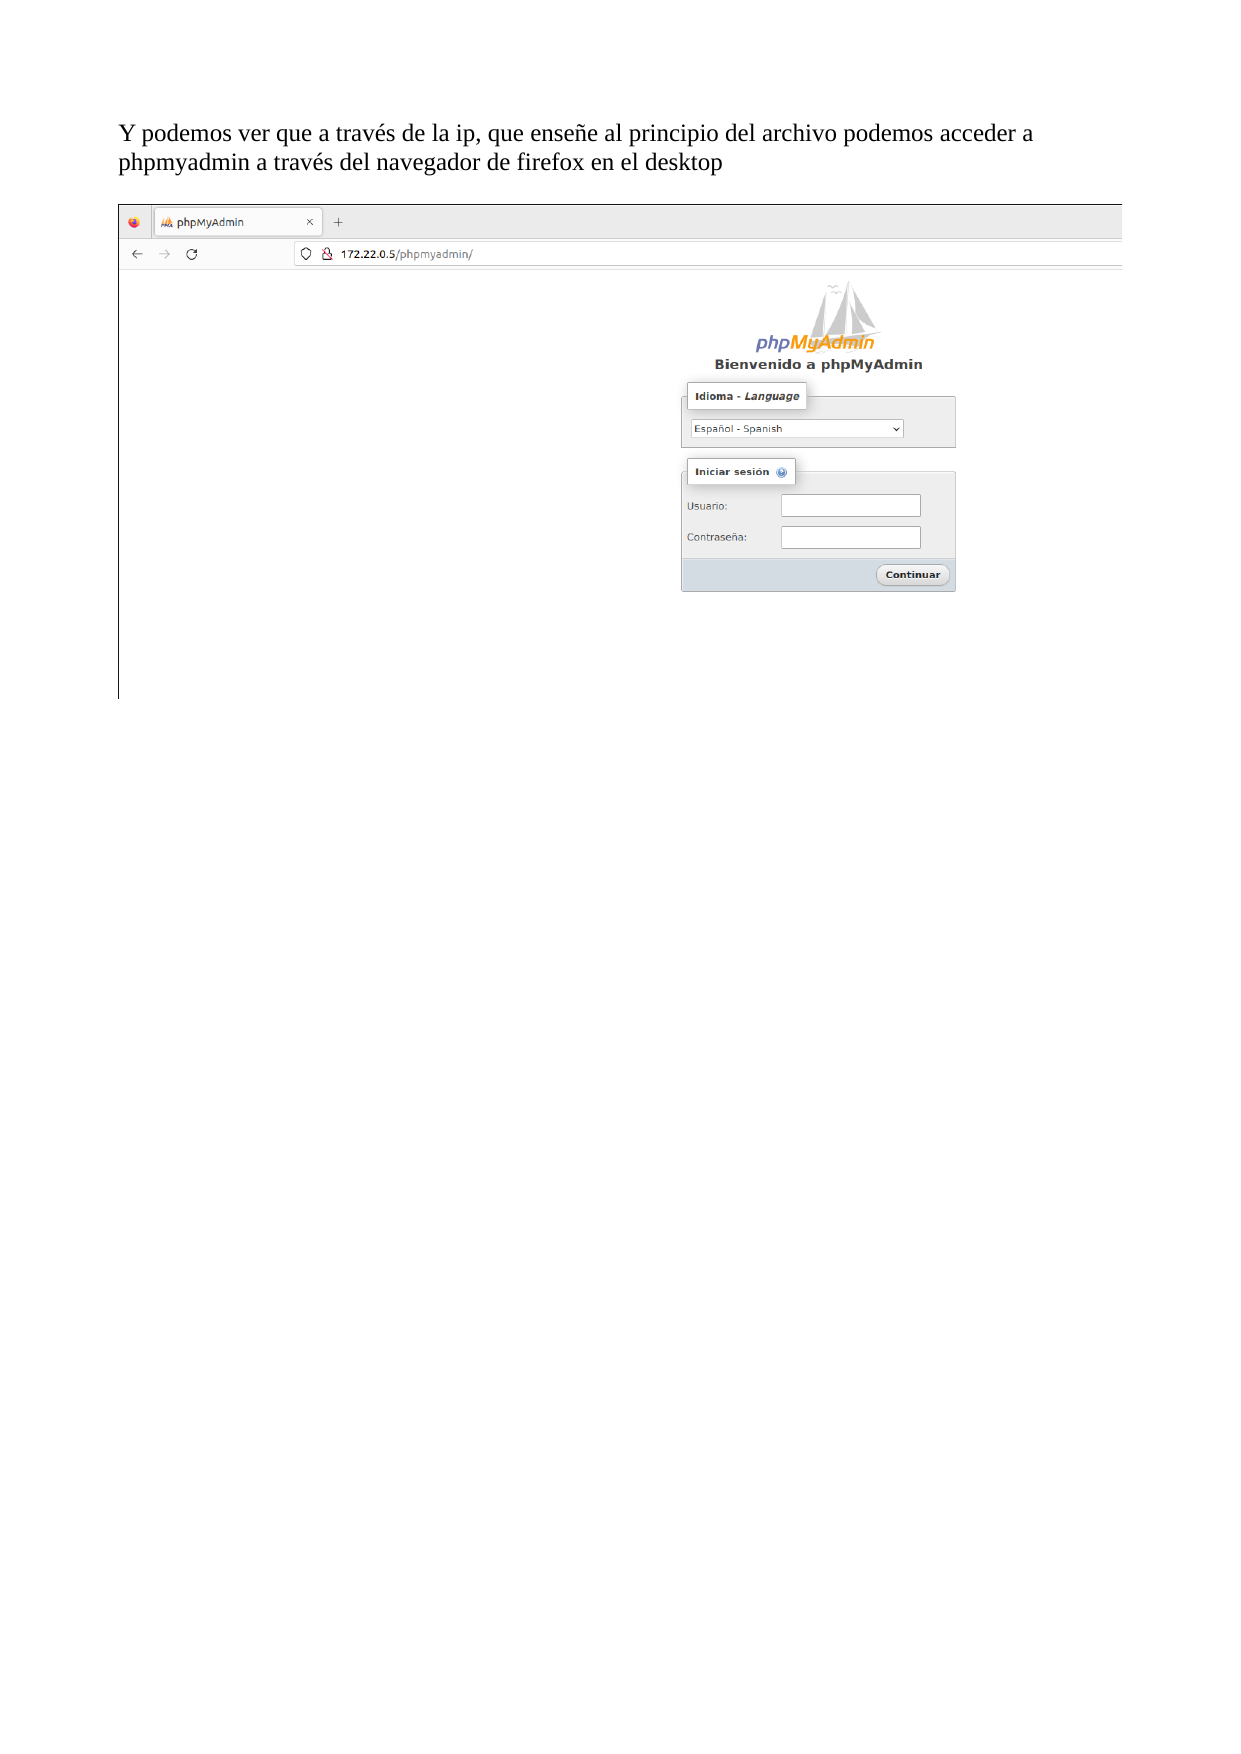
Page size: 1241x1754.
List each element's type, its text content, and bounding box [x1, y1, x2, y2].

picture [118, 204, 1123, 699]
text Y podemos ver que a través de la ip, que enseñe al principio del archivo podemos acceder a phpmyadmin a través del navegador de firefox en el desktop [118, 118, 1122, 176]
